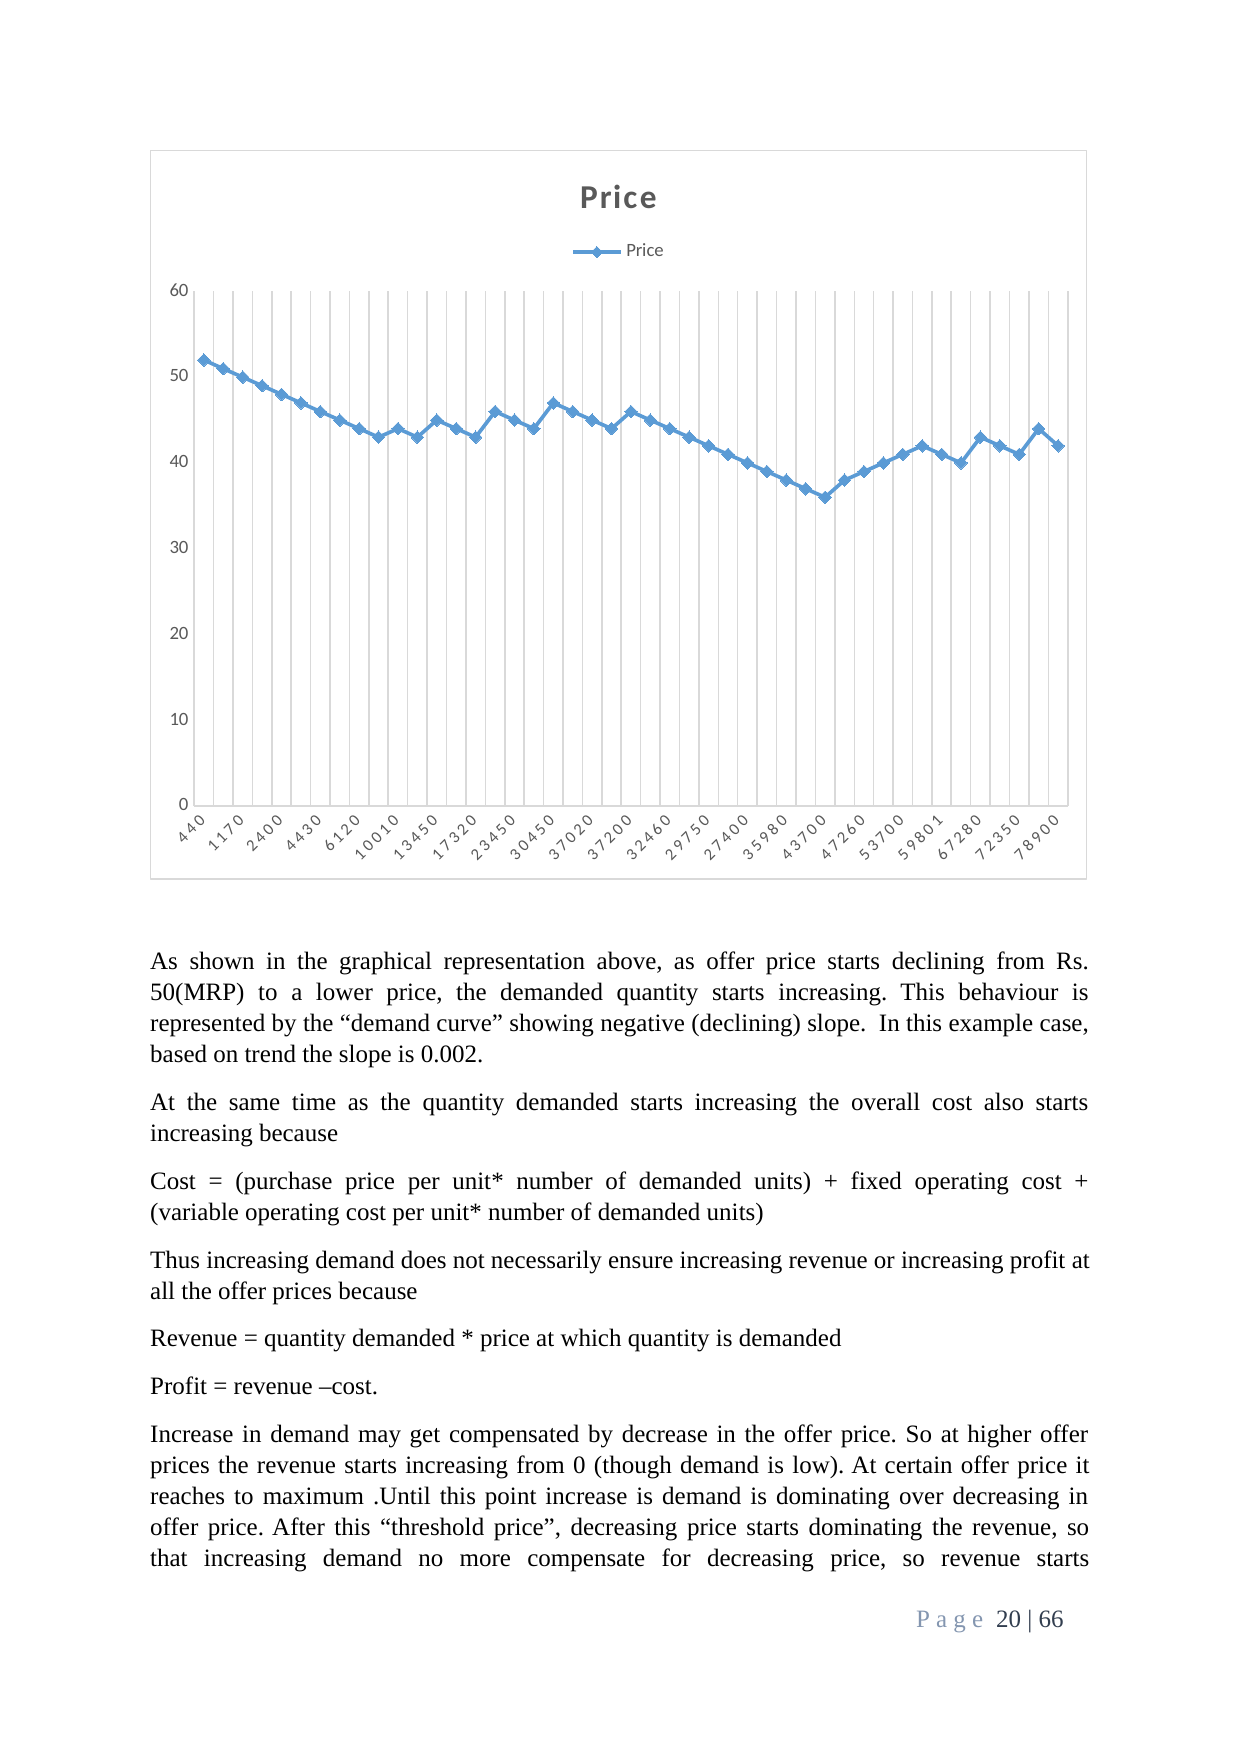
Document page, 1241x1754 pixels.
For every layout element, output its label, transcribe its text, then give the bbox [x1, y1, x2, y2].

text Profit = revenue –cost. [150, 1371, 1090, 1400]
text Thus increasing demand does not necessarily ensure increasing revenue or increasing profit at all the offer prices because [150, 1245, 1090, 1304]
text Increase in demand may get compensated by decrease in the offer price. So at higher offer prices the revenue starts increasing from 0 (though demand is low). At certain offer price it reaches to maximum .Until this point increase is demand is dominating over decreasing in offer price. After this “threshold price”, decreasing price starts dominating the revenue, so that increasing demand no more compensate for decreasing price, so revenue starts [150, 1419, 1090, 1572]
text Revenue = quantity demanded * price at which quantity is demanded [150, 1323, 1090, 1352]
text As shown in the graphical representation above, as offer price starts declining from Rs. 50(MRP) to a lower price, the demanded quantity starts increasing. This behaviour is represented by the “demand curve” showing negative (declining) slope. In this example case, based on trend the slope is 0.002. [150, 946, 1090, 1068]
text Cost = (purchase price per unit* number of demanded units) + fixed operating cost + (variable operating cost per unit* number of demanded units) [150, 1166, 1090, 1226]
text At the same time as the quantity demanded starts increasing the overall cost also starts increasing because [150, 1087, 1090, 1147]
